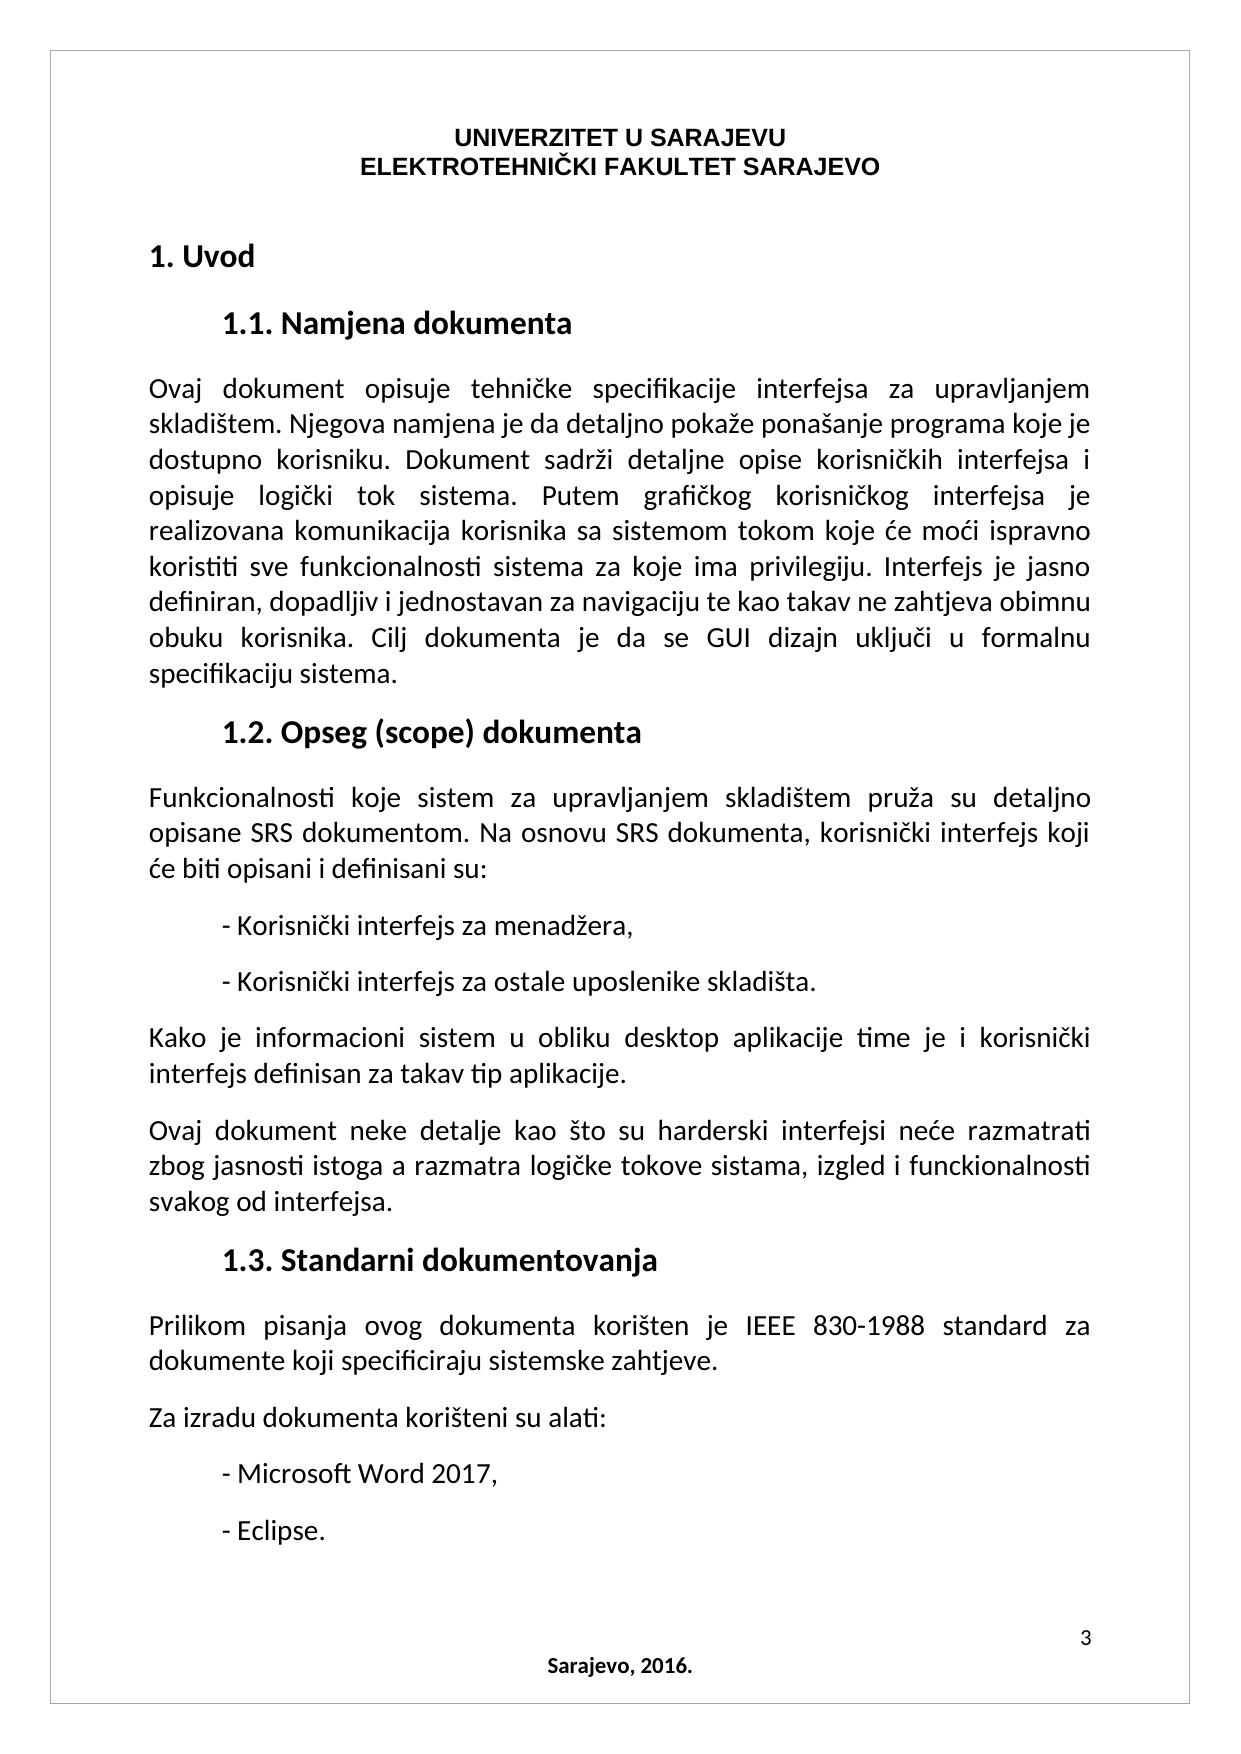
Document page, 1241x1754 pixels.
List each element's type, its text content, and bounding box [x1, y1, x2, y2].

text Funkcionalnosti koje sistem za upravljanjem skladištem pruža su detaljno opisane SRS dokumentom. Na osnovu SRS dokumenta, korisnički interfejs koji će biti opisani i definisani su: [149, 779, 1092, 886]
text - Korisnički interfejs za menadžera, [149, 907, 1092, 942]
text Ovaj dokument opisuje tehničke specifikacije interfejsa za upravljanjem skladištem. Njegova namjena je da detaljno pokaže ponašanje programa koje je dostupno korisniku. Dokument sadrži detaljne opise korisničkih interfejsa i opisuje logički tok sistema. Putem grafičkog korisničkog interfejsa je realizovana komunikacija korisnika sa sistemom tokom koje će moći ispravno koristiti sve funkcionalnosti sistema za koje ima privilegiju. Interfejs je jasno definiran, dopadljiv i jednostavan za navigaciju te kao takav ne zahtjeva obimnu obuku korisnika. Cilj dokumenta je da se GUI dizajn uključi u formalnu specifikaciju sistema. [149, 370, 1092, 690]
text - Korisnički interfejs za ostale uposlenike skladišta. [149, 963, 1092, 999]
text Ovaj dokument neke detalje kao što su harderski interfejsi neće razmatrati zbog jasnosti istoga a razmatra logičke tokove sistama, izgled i funckionalnosti svakog od interfejsa. [149, 1112, 1092, 1218]
text Za izradu dokumenta korišteni su alati: [149, 1399, 1092, 1434]
text - Microsoft Word 2017, [149, 1455, 1092, 1491]
text Kako je informacioni sistem u obliku desktop aplikacije time je i korisnički interfejs definisan za takav tip aplikacije. [149, 1019, 1092, 1091]
text 1.3. Standarni dokumentovanja [149, 1239, 1092, 1280]
text - Eclipse. [149, 1512, 1092, 1547]
text Prilikom pisanja ovog dokumenta korišten je IEEE 830-1988 standard za dokumente koji specificiraju sistemske zahtjeve. [149, 1307, 1092, 1378]
text 1.2. Opseg (scope) dokumenta [149, 711, 1092, 752]
text 1. Uvod [149, 234, 1092, 275]
text 1.1. Namjena dokumenta [149, 302, 1092, 343]
